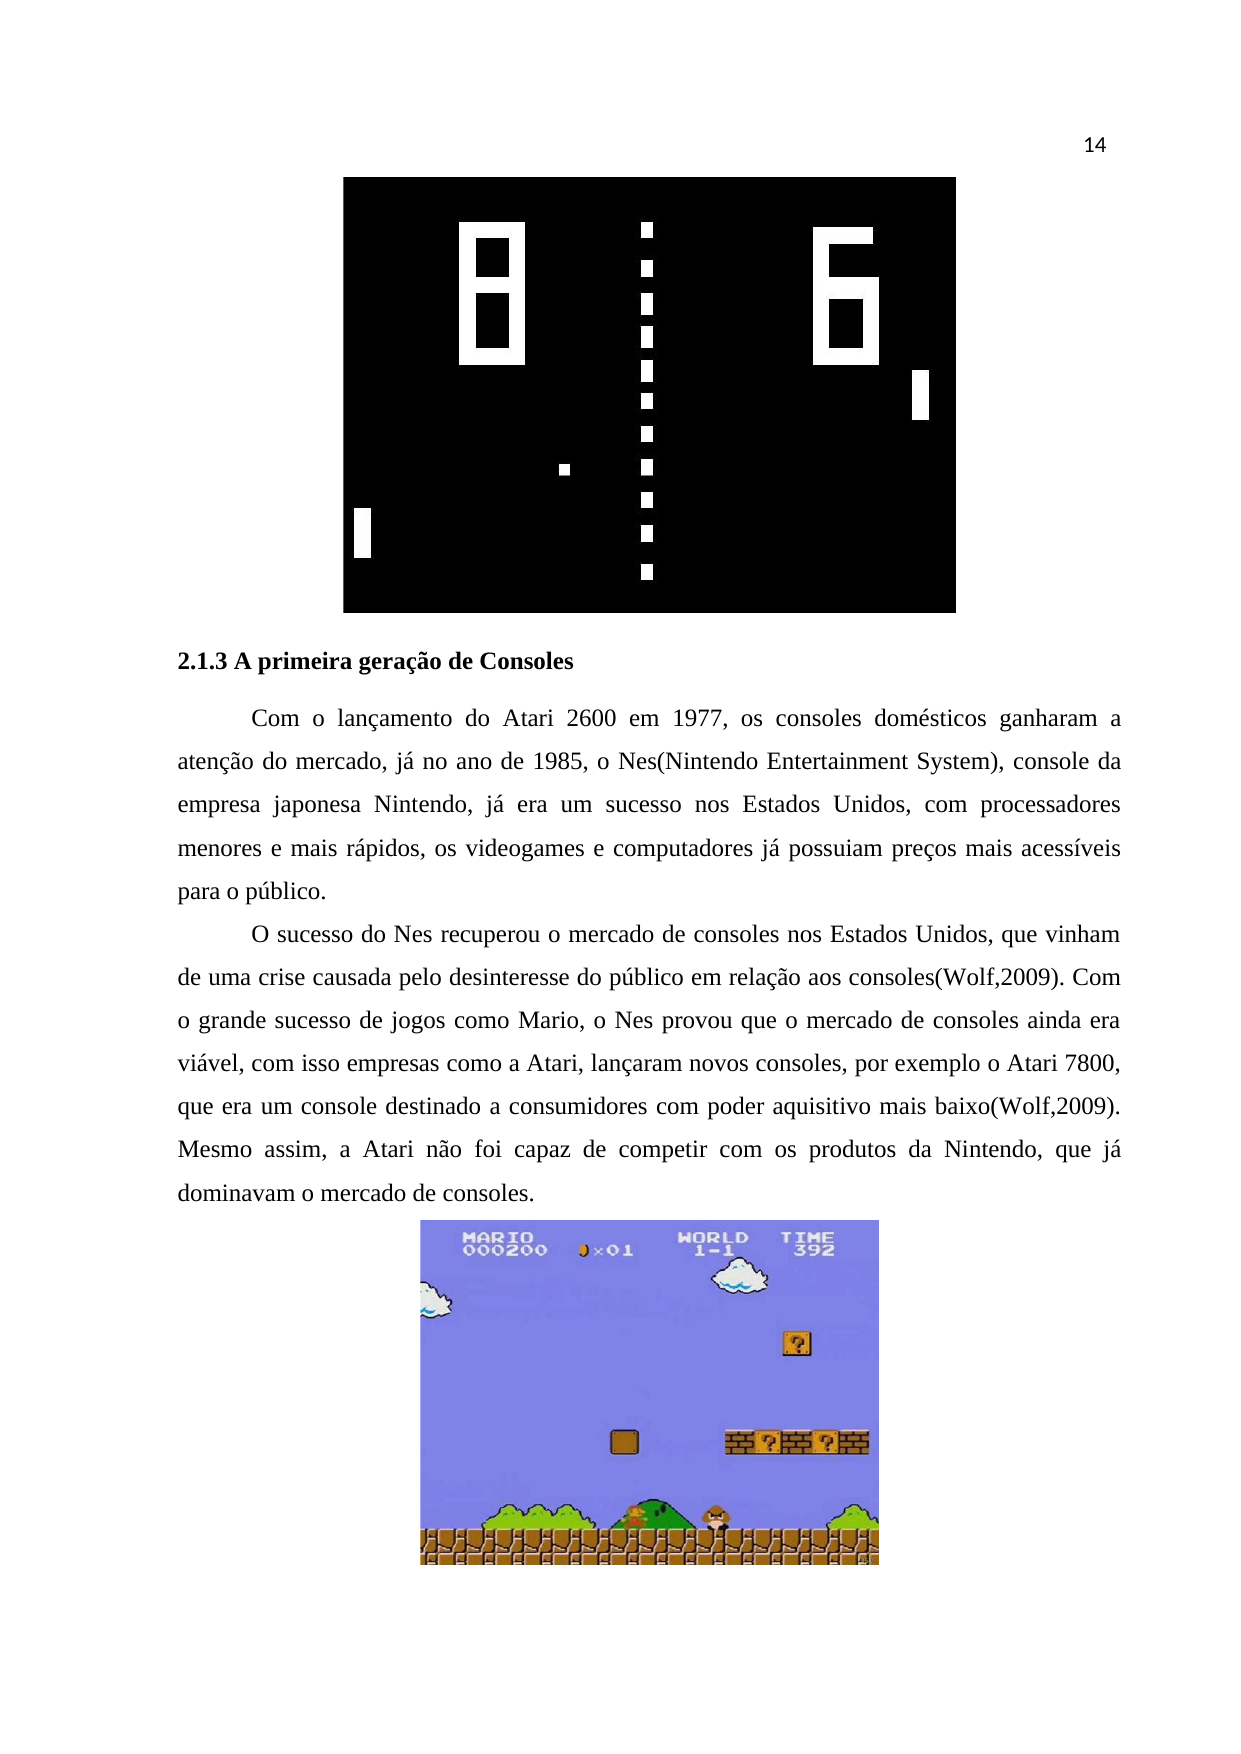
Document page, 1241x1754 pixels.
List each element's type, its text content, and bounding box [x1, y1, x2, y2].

text Com o lançamento do Atari 2600 em 1977, os consoles domésticos ganharam a atenção do mercado, já no ano de 1985, o Nes(Nintendo Entertainment System), console da empresa japonesa Nintendo, já era um sucesso nos Estados Unidos, com processadores menores e mais rápidos, os videogames e computadores já possuiam preços mais acessíveis para o público. [177, 703, 1122, 904]
text O sucesso do Nes recuperou o mercado de consoles nos Estados Unidos, que vinham de uma crise causada pelo desinteresse do público em relação aos consoles(Wolf,2009). Com o grande sucesso de jogos como Mario, o Nes provou que o mercado de consoles ainda era viável, com isso empresas como a Atari, lançaram novos consoles, por exemplo o Atari 7800, que era um console destinado a consumidores com poder aquisitivo mais baixo(Wolf,2009). Mesmo assim, a Atari não foi capaz de competir com os produtos da Nintendo, que já dominavam o mercado de consoles. [177, 919, 1122, 1206]
picture [343, 177, 956, 613]
text 2.1.3 A primeira geração de Consoles [177, 646, 1122, 703]
picture [420, 1220, 879, 1565]
